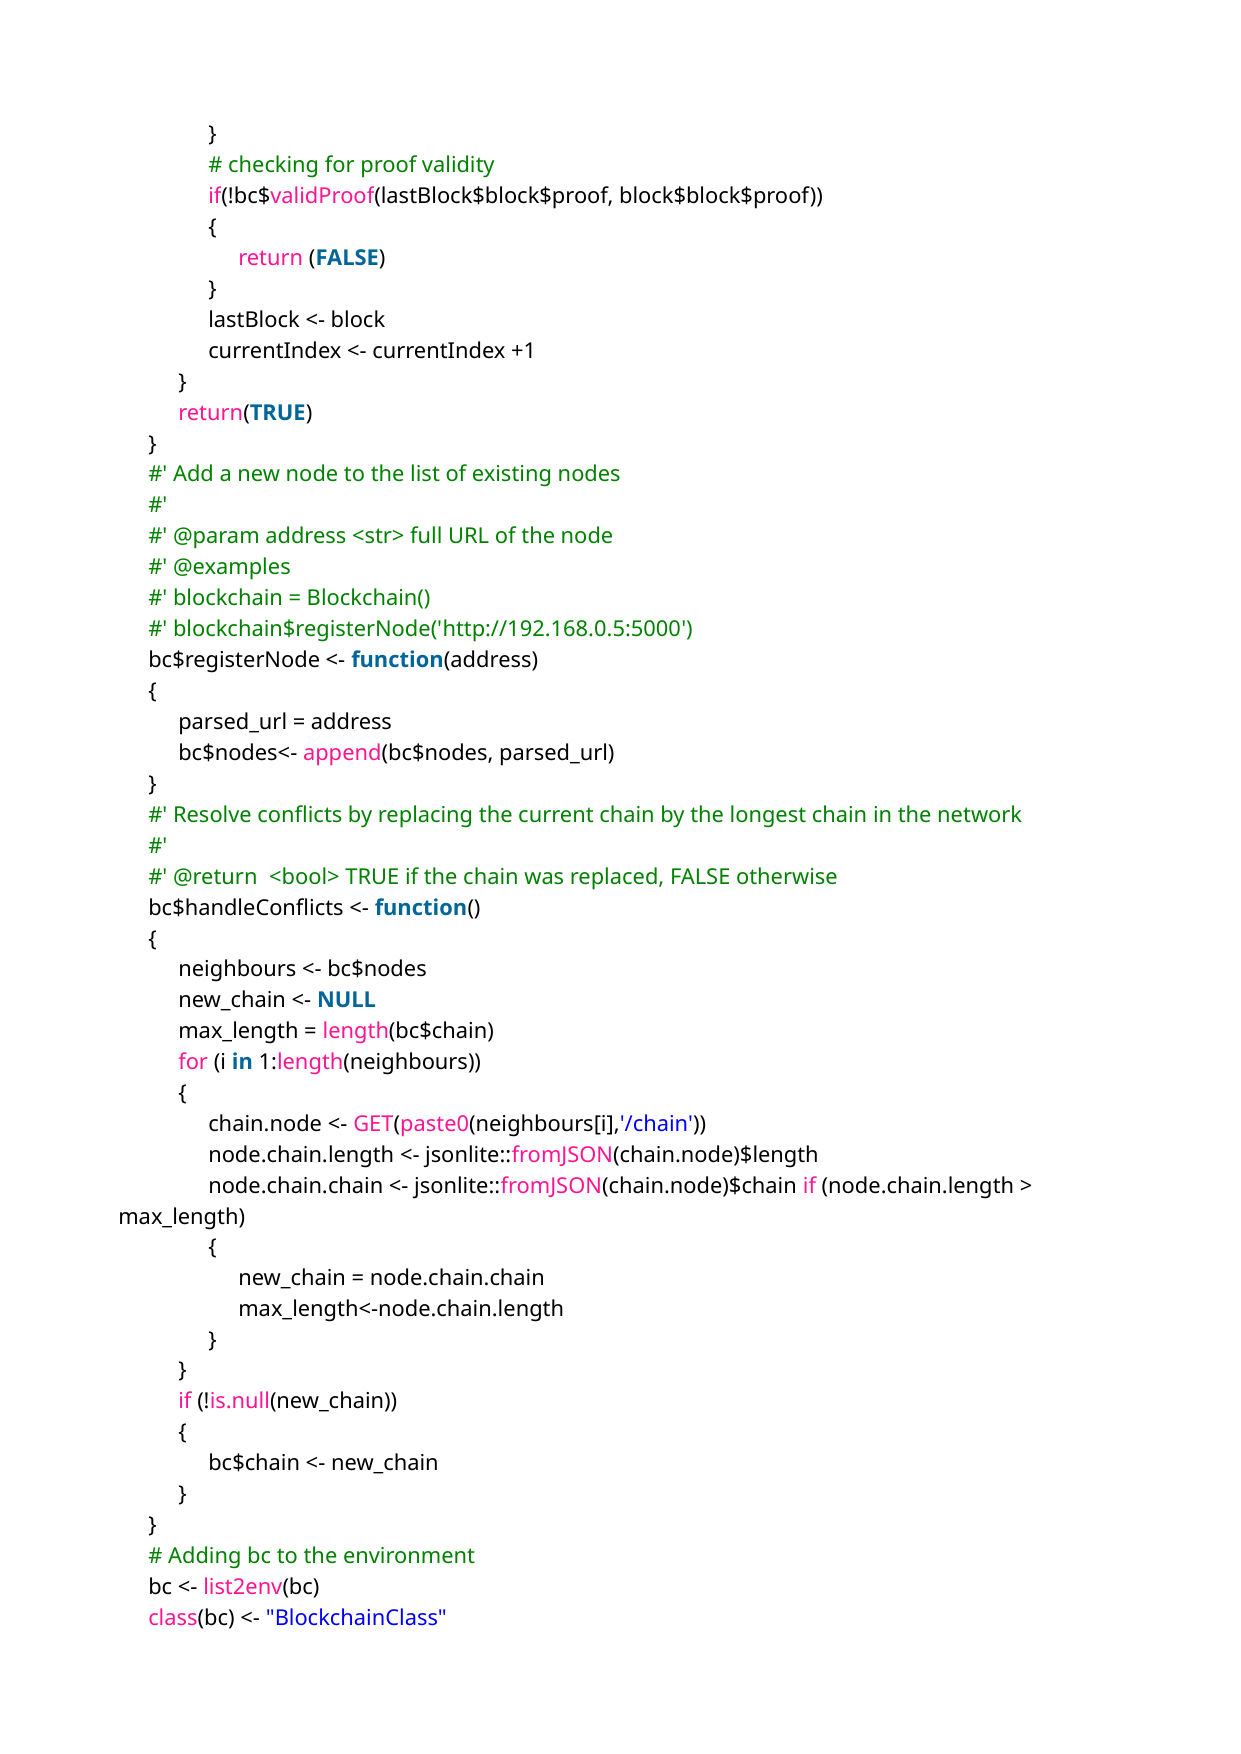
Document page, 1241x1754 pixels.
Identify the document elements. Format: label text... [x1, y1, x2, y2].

text bc$registerNode <- function(address) [118, 644, 1122, 675]
text } [118, 1509, 1122, 1540]
text #' blockchain = Blockchain() [118, 582, 1122, 613]
text #' [118, 489, 1122, 520]
text { [118, 1416, 1122, 1447]
text bc$chain <- new_chain [118, 1447, 1122, 1478]
text #' @return <bool> TRUE if the chain was replaced, FALSE otherwise [118, 861, 1122, 892]
text parsed_url = address [118, 706, 1122, 737]
text #' @examples [118, 551, 1122, 582]
text # Adding bc to the environment [118, 1540, 1122, 1571]
text new_chain = node.chain.chain [118, 1262, 1122, 1293]
text #' blockchain$registerNode('http://192.168.0.5:5000') [118, 613, 1122, 644]
text bc$nodes<- append(bc$nodes, parsed_url) [118, 737, 1122, 768]
text neighbours <- bc$nodes [118, 953, 1122, 984]
text } [118, 1323, 1122, 1354]
text max_length<-node.chain.length [118, 1293, 1122, 1323]
text lastBlock <- block [118, 304, 1122, 335]
text } [118, 118, 1122, 149]
text #' [118, 830, 1122, 861]
text max_length = length(bc$chain) [118, 1015, 1122, 1046]
text class(bc) <- "BlockchainClass" [118, 1602, 1122, 1633]
text { [118, 1077, 1122, 1108]
text if(!bc$validProof(lastBlock$block$proof, block$block$proof)) [118, 180, 1122, 211]
text currentIndex <- currentIndex +1 [118, 335, 1122, 366]
text return (FALSE) [118, 242, 1122, 273]
text { [118, 211, 1122, 242]
text } [118, 273, 1122, 304]
text { [118, 675, 1122, 706]
text } [118, 427, 1122, 458]
text } [118, 768, 1122, 799]
text node.chain.chain <- jsonlite::fromJSON(chain.node)$chain if (node.chain.length > max_length) [118, 1170, 1122, 1231]
text bc <- list2env(bc) [118, 1571, 1122, 1602]
text new_chain <- NULL [118, 984, 1122, 1015]
text } [118, 1478, 1122, 1509]
text } [118, 1354, 1122, 1385]
text bc$handleConflicts <- function() [118, 892, 1122, 922]
text #' @param address <str> full URL of the node [118, 520, 1122, 551]
text # checking for proof validity [118, 149, 1122, 180]
text { [118, 922, 1122, 953]
text { [118, 1231, 1122, 1262]
text return(TRUE) [118, 397, 1122, 427]
text node.chain.length <- jsonlite::fromJSON(chain.node)$length [118, 1139, 1122, 1170]
text for (i in 1:length(neighbours)) [118, 1046, 1122, 1077]
text if (!is.null(new_chain)) [118, 1385, 1122, 1416]
text } [118, 366, 1122, 397]
text #' Add a new node to the list of existing nodes [118, 458, 1122, 489]
text #' Resolve conflicts by replacing the current chain by the longest chain in the network [118, 799, 1122, 830]
text chain.node <- GET(paste0(neighbours[i],'/chain')) [118, 1108, 1122, 1139]
